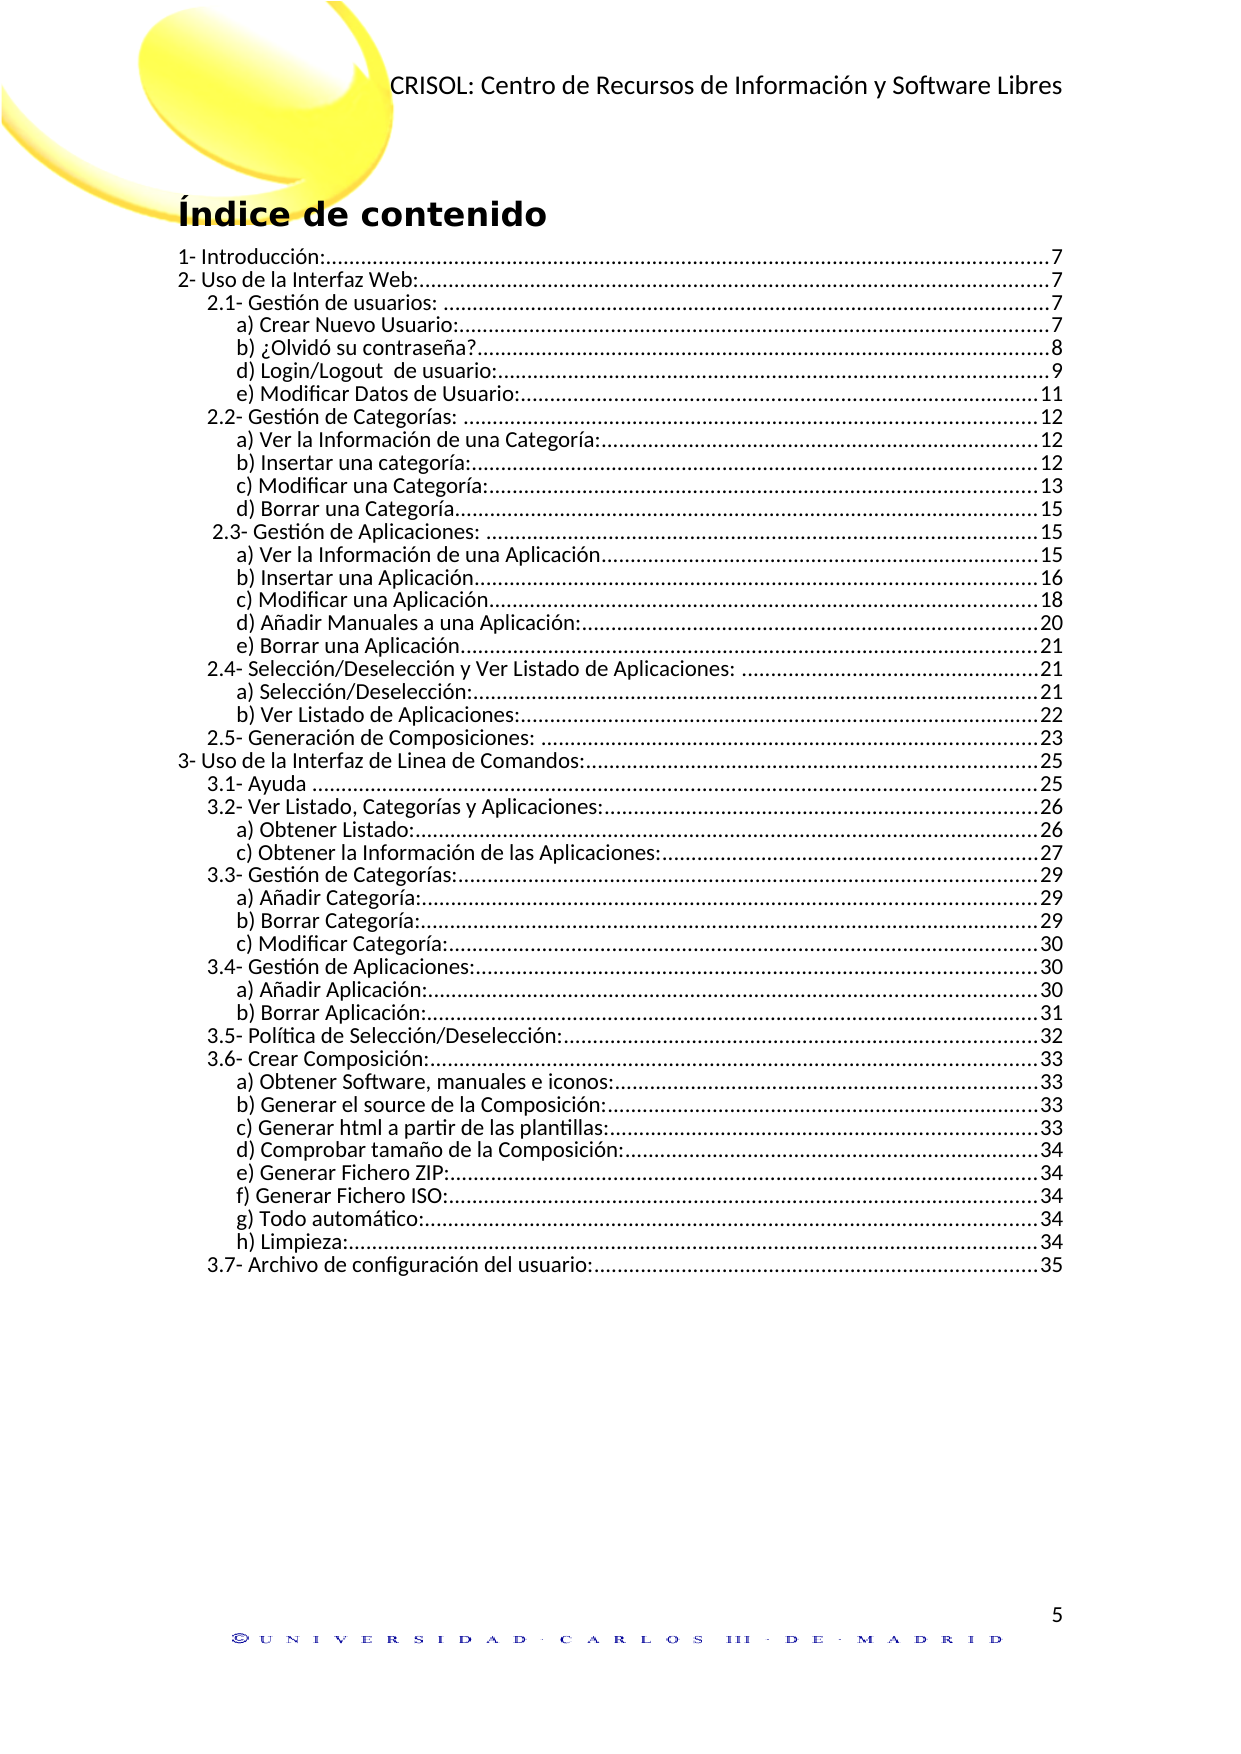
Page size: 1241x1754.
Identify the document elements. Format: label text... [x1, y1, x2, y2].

text 3.2- Ver Listado, Categorías y Aplicaciones: 26 [207, 797, 1063, 820]
text 1- Introducción: 7 [177, 247, 1063, 270]
text e) Borrar una Aplicación 21 [236, 636, 1063, 659]
text c) Modificar Categoría: 30 [236, 934, 1063, 957]
text b) Borrar Categoría: 29 [236, 911, 1063, 934]
text b) Borrar Aplicación: 31 [236, 1003, 1063, 1026]
text 3.5- Política de Selección/Deselección: 32 [207, 1026, 1063, 1049]
text b) Ver Listado de Aplicaciones: 22 [236, 705, 1063, 728]
text a) Ver la Información de una Aplicación 15 [236, 545, 1063, 568]
text e) Modificar Datos de Usuario: 11 [236, 384, 1063, 407]
text c) Generar html a partir de las plantillas: 33 [236, 1118, 1063, 1141]
text a) Obtener Software, manuales e iconos: 33 [236, 1072, 1063, 1095]
text e) Generar Fichero ZIP: 34 [236, 1163, 1063, 1186]
text a) Obtener Listado: 26 [236, 820, 1063, 843]
subtitle Índice de contenido [177, 196, 1063, 234]
text a) Añadir Categoría: 29 [236, 888, 1063, 911]
text 2.3- Gestión de Aplicaciones: 15 [207, 522, 1063, 545]
text 3.6- Crear Composición: 33 [207, 1049, 1063, 1072]
text 3.7- Archivo de configuración del usuario: 35 [207, 1255, 1063, 1278]
text 2.5- Generación de Composiciones: 23 [207, 728, 1063, 751]
text 2- Uso de la Interfaz Web: 7 [177, 270, 1063, 293]
text 3.3- Gestión de Categorías: 29 [207, 866, 1063, 888]
text b) Insertar una Aplicación 16 [236, 568, 1063, 591]
list Lista Completa Detallada: Este es el listado que aparecerá por defecto, es la mejor forma pare seleccionar/deseleccionar las aplicaciones y las categorías ya que proporciona una visión completa de todo el contenido. [1, 1, 457, 225]
text b) Generar el source de la Composición: 33 [236, 1095, 1063, 1118]
text b) Insertar una categoría: 12 [236, 453, 1063, 476]
text 2.2- Gestión de Categorías: 12 [207, 407, 1063, 430]
text a) Añadir Aplicación: 30 [236, 980, 1063, 1003]
text 3.1- Ayuda 25 [207, 774, 1063, 797]
text c) Modificar una Categoría: 13 [236, 476, 1063, 499]
text 3- Uso de la Interfaz de Linea de Comandos: 25 [177, 751, 1063, 774]
text d) Comprobar tamaño de la Composición: 34 [236, 1141, 1063, 1163]
text h) Limpieza: 34 [236, 1232, 1063, 1255]
text c) Modificar una Aplicación 18 [236, 591, 1063, 613]
text b) ¿Olvidó su contraseña? 8 [236, 338, 1063, 361]
text 2.1- Gestión de usuarios: 7 [207, 293, 1063, 316]
text g) Todo automático: 34 [236, 1209, 1063, 1232]
text 3.4- Gestión de Aplicaciones: 30 [207, 957, 1063, 980]
text f) Generar Fichero ISO: 34 [236, 1186, 1063, 1209]
text d) Añadir Manuales a una Aplicación: 20 [236, 613, 1063, 636]
text 2.4- Selección/Deselección y Ver Listado de Aplicaciones: 21 [207, 659, 1063, 682]
text d) Borrar una Categoría 15 [236, 499, 1063, 522]
picture [232, 1631, 1035, 1649]
text a) Selección/Deselección: 21 [236, 682, 1063, 705]
text a) Crear Nuevo Usuario: 7 [236, 316, 1063, 338]
text c) Obtener la Información de las Aplicaciones: 27 [236, 843, 1063, 866]
text a) Ver la Información de una Categoría: 12 [236, 430, 1063, 453]
text d) Login/Logout de usuario: 9 [236, 361, 1063, 384]
